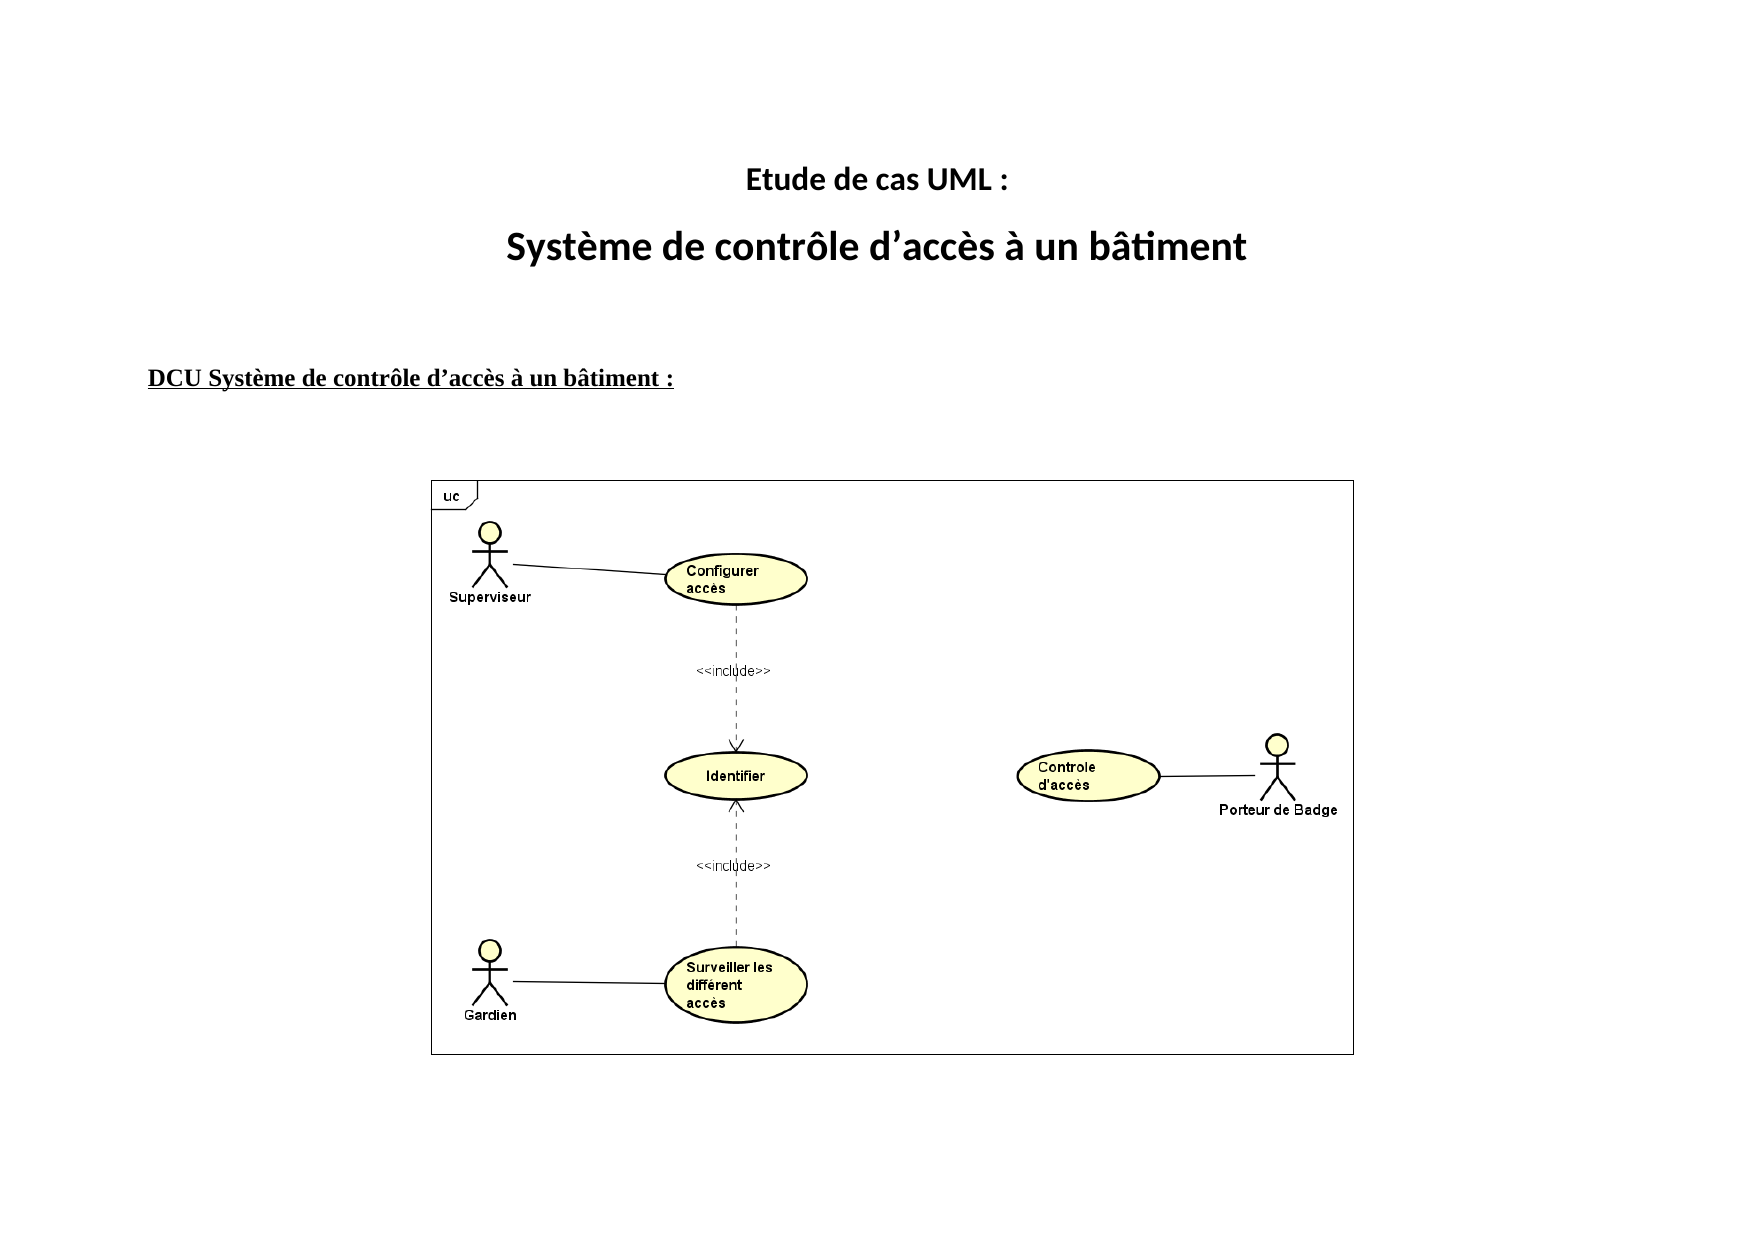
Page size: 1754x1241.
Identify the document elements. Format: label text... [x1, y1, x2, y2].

text Système de contrôle d’accès à un bâtiment [148, 219, 1606, 270]
text Etude de cas UML : [148, 158, 1606, 199]
text DCU Système de contrôle d’accès à un bâtiment : [148, 363, 1606, 392]
